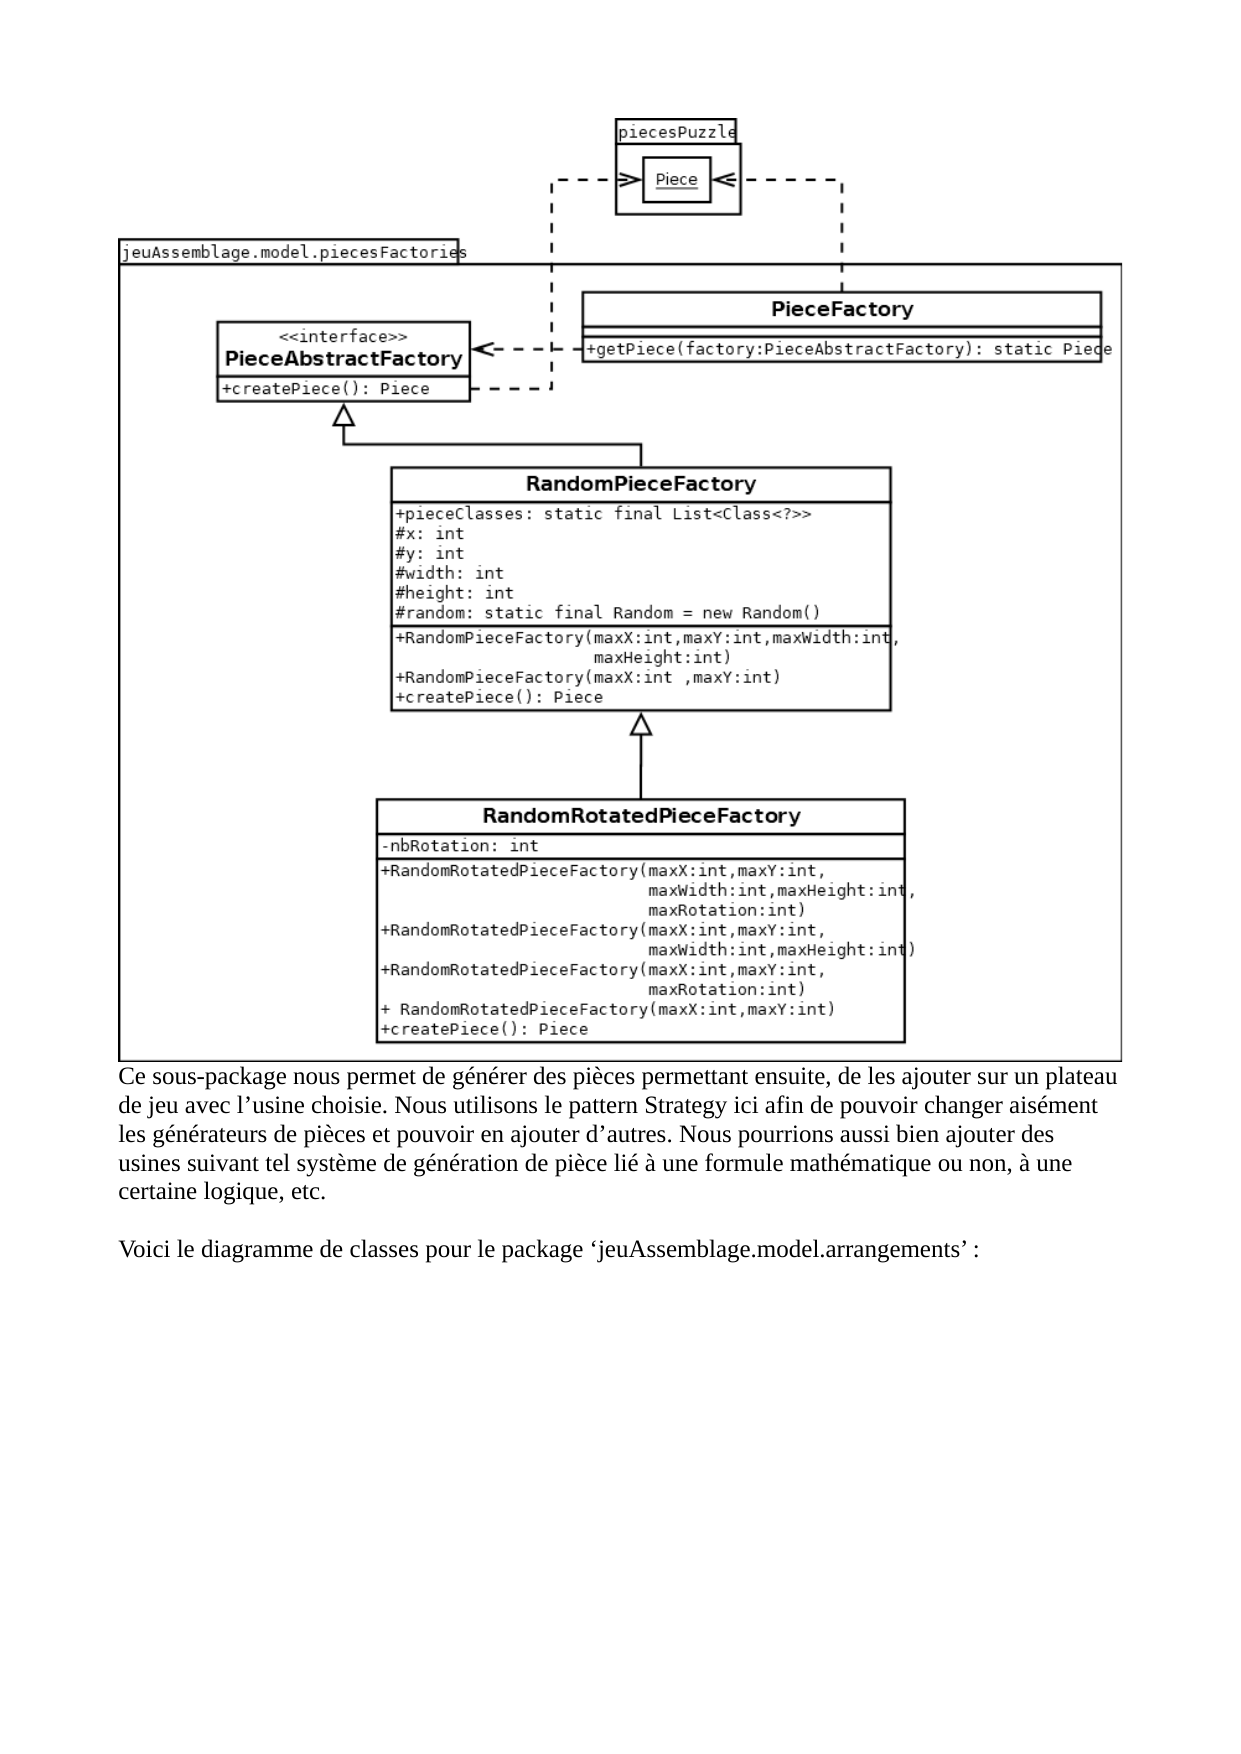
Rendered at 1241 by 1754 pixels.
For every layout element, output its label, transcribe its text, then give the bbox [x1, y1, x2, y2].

text Ce sous-package nous permet de générer des pièces permettant ensuite, de les ajouter sur un plateau de jeu avec l’usine choisie. Nous utilisons le pattern Strategy ici afin de pouvoir changer aisément les générateurs de pièces et pouvoir en ajouter d’autres. Nous pourrions aussi bien ajouter des usines suivant tel système de génération de pièce lié à une formule mathématique ou non, à une certaine logique, etc. [118, 1062, 1122, 1205]
picture [118, 118, 1123, 1062]
text Voici le diagramme de classes pour le package ‘jeuAssemblage.model.arrangements’ : [118, 1234, 1122, 1263]
